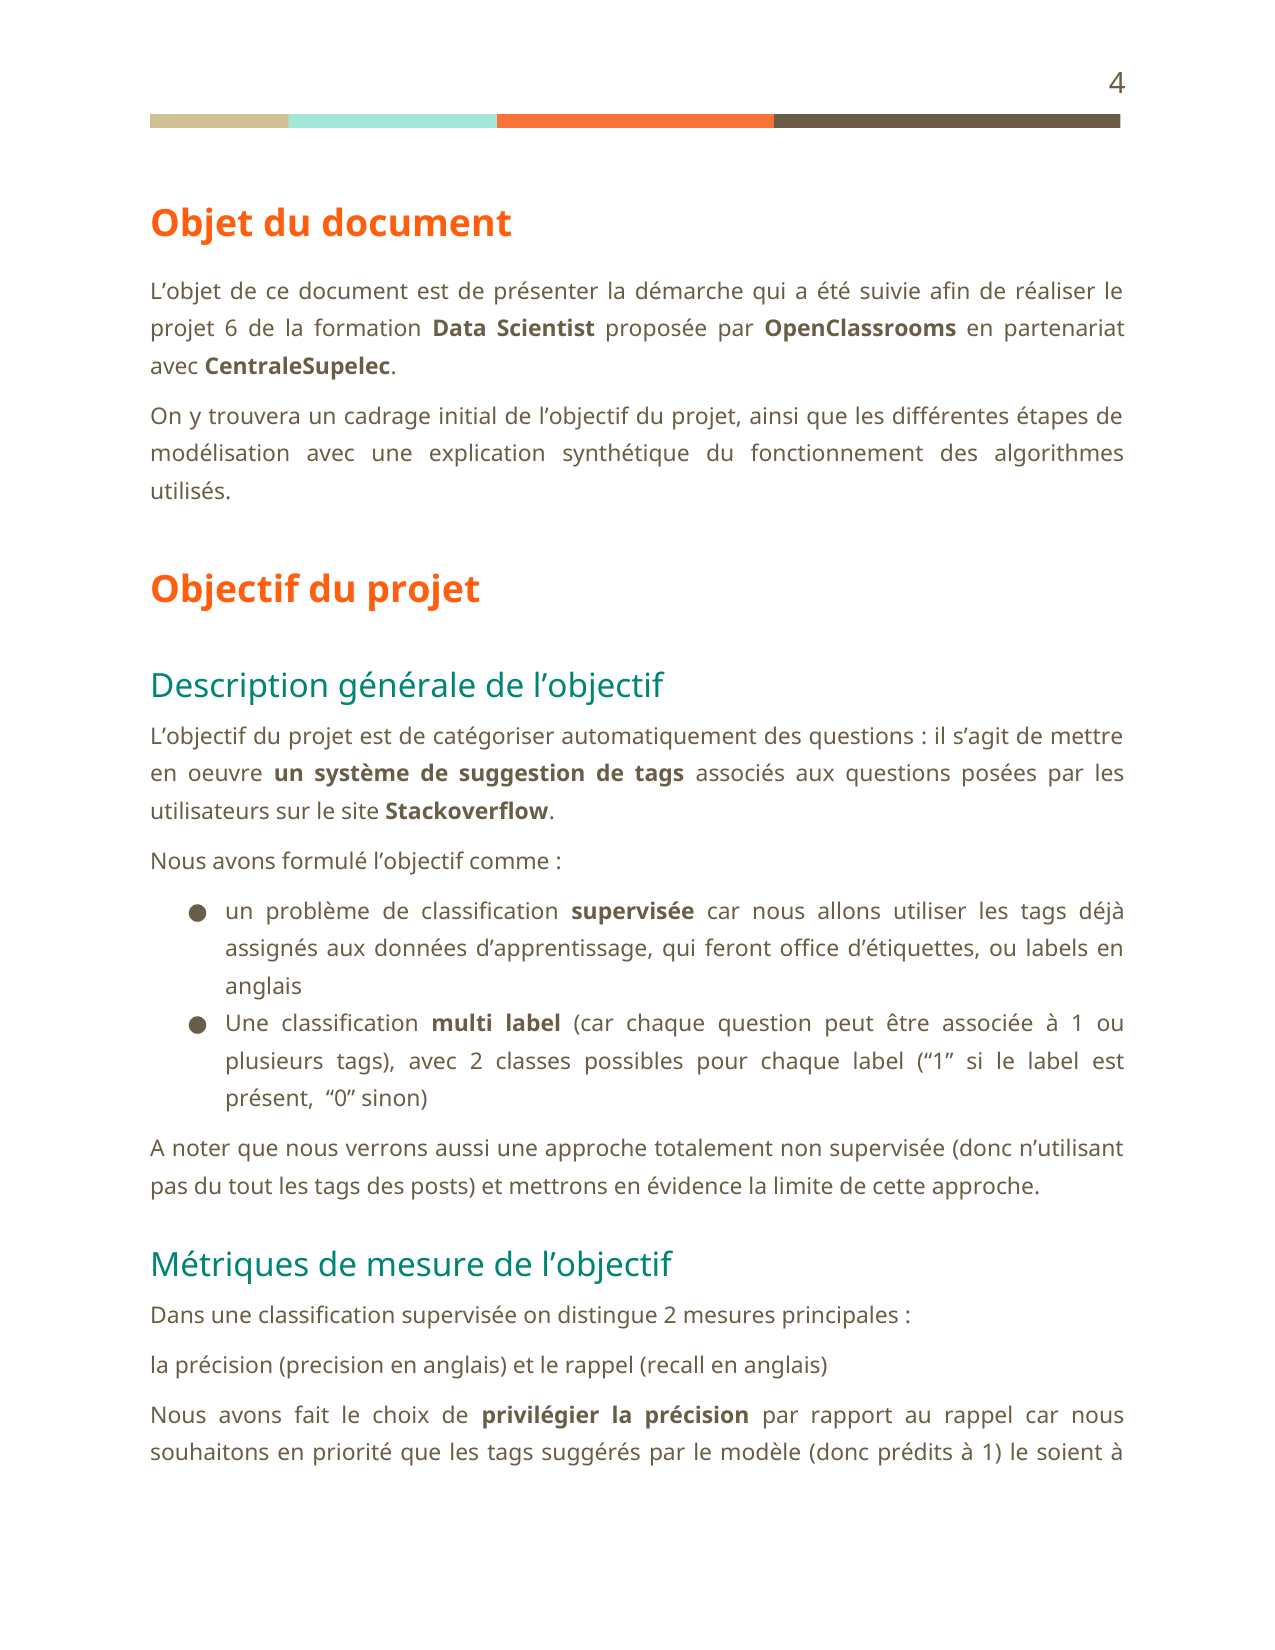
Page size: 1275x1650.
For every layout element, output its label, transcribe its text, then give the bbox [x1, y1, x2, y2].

picture [150, 114, 1121, 128]
subtitle Métriques de mesure de l’objectif [150, 1241, 1125, 1286]
list Une classification multi label (car chaque question peut être associée à 1 ou plusieurs tags), avec 2 classes possibles pour chaque label (“1” si le label est présent, “0” sinon) [187, 1007, 1125, 1114]
text L’objectif du projet est de catégoriser automatiquement des questions : il s’agit de mettre en oeuvre un système de suggestion de tags associés aux questions posées par les utilisateurs sur le site Stackoverflow. [150, 720, 1125, 826]
text Nous avons fait le choix de privilégier la précision par rapport au rappel car nous souhaitons en priorité que les tags suggérés par le modèle (donc prédits à 1) le soient à [150, 1399, 1125, 1467]
text L’objet de ce document est de présenter la démarche qui a été suivie afin de réaliser le projet 6 de la formation Data Scientist proposée par OpenClassrooms en partenariat avec CentraleSupelec. [150, 275, 1125, 381]
text la précision (precision en anglais) et le rappel (recall en anglais) [150, 1349, 1125, 1380]
text A noter que nous verrons aussi une approche totalement non supervisée (donc n’utilisant pas du tout les tags des posts) et mettrons en évidence la limite de cette approche. [150, 1132, 1125, 1201]
subtitle Objectif du projet [150, 562, 1125, 613]
text Nous avons formulé l’objectif comme : [150, 845, 1125, 876]
subtitle Description générale de l’objectif [150, 662, 1125, 707]
list un problème de classification supervisée car nous allons utiliser les tags déjà assignés aux données d’apprentissage, qui feront office d’étiquettes, ou labels en anglais [187, 895, 1125, 1001]
text On y trouvera un cadrage initial de l’objectif du projet, ainsi que les différentes étapes de modélisation avec une explication synthétique du fonctionnement des algorithmes utilisés. [150, 400, 1125, 506]
text Dans une classification supervisée on distingue 2 mesures principales : [150, 1299, 1125, 1330]
subtitle Objet du document [150, 196, 1125, 247]
